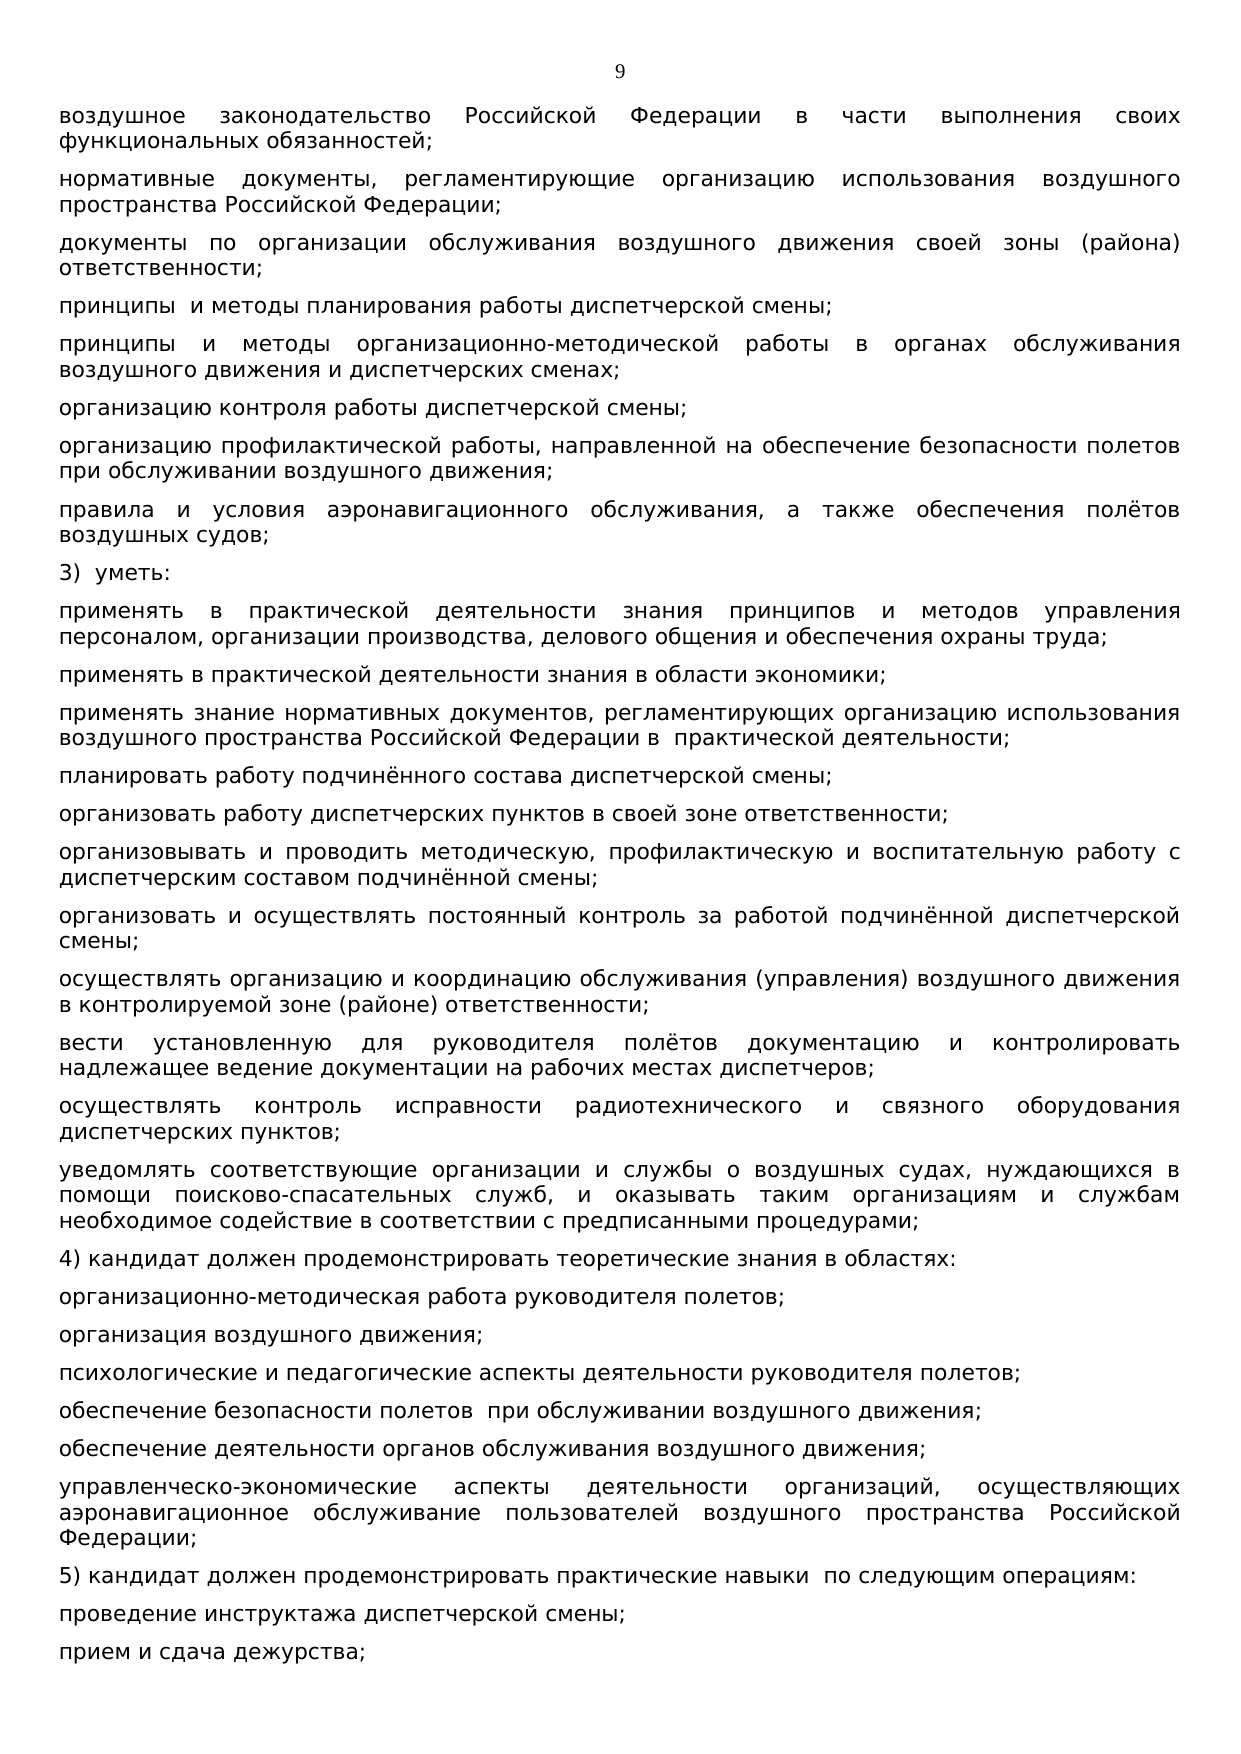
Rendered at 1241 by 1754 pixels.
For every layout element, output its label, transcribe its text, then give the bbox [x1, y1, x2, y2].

text применять в практической деятельности знания принципов и методов управления персоналом, организации производства, делового общения и обеспечения охраны труда; [58, 598, 1182, 649]
text проведение инструктажа диспетчерской смены; [58, 1601, 1182, 1627]
text 5) кандидат должен продемонстрировать практические навыки по следующим операциям: [58, 1563, 1182, 1589]
text документы по организации обслуживания воздушного движения своей зоны (района) ответственности; [58, 230, 1182, 281]
text нормативные документы, регламентирующие организацию использования воздушного пространства Российской Федерации; [58, 166, 1182, 217]
text планировать работу подчинённого состава диспетчерской смены; [58, 763, 1182, 789]
text психологические и педагогические аспекты деятельности руководителя полетов; [58, 1360, 1182, 1386]
text 4) кандидат должен продемонстрировать теоретические знания в областях: [58, 1246, 1182, 1272]
text вести установленную для руководителя полётов документацию и контролировать надлежащее ведение документации на рабочих местах диспетчеров; [58, 1030, 1182, 1081]
text организовать работу диспетчерских пунктов в своей зоне ответственности; [58, 801, 1182, 827]
text воздушное законодательство Российской Федерации в части выполнения своих функциональных обязанностей; [58, 103, 1182, 154]
text обеспечение деятельности органов обслуживания воздушного движения; [58, 1436, 1182, 1462]
text правила и условия аэронавигационного обслуживания, а также обеспечения полётов воздушных судов; [58, 497, 1182, 548]
text уведомлять соответствующие организации и службы о воздушных судах, нуждающихся в помощи поисково-спасательных служб, и оказывать таким организациям и службам необходимое содействие в соответствии с предписанными процедурами; [58, 1157, 1182, 1234]
text обеспечение безопасности полетов при обслуживании воздушного движения; [58, 1398, 1182, 1424]
text принципы и методы планирования работы диспетчерской смены; [58, 293, 1182, 319]
text организацию контроля работы диспетчерской смены; [58, 395, 1182, 421]
text организация воздушного движения; [58, 1322, 1182, 1348]
text осуществлять организацию и координацию обслуживания (управления) воздушного движения в контролируемой зоне (районе) ответственности; [58, 966, 1182, 1017]
text организовывать и проводить методическую, профилактическую и воспитательную работу с диспетчерским составом подчинённой смены; [58, 839, 1182, 890]
text 3) уметь: [58, 560, 1182, 586]
text принципы и методы организационно-методической работы в органах обслуживания воздушного движения и диспетчерских сменах; [58, 332, 1182, 383]
text применять в практической деятельности знания в области экономики; [58, 662, 1182, 687]
text прием и сдача дежурства; [58, 1639, 1182, 1665]
text применять знание нормативных документов, регламентирующих организацию использования воздушного пространства Российской Федерации в практической деятельности; [58, 700, 1182, 751]
text осуществлять контроль исправности радиотехнического и связного оборудования диспетчерских пунктов; [58, 1093, 1182, 1144]
text организовать и осуществлять постоянный контроль за работой подчинённой диспетчерской смены; [58, 903, 1182, 954]
text управленческо-экономические аспекты деятельности организаций, осуществляющих аэронавигационное обслуживание пользователей воздушного пространства Российской Федерации; [58, 1474, 1182, 1551]
text организацию профилактической работы, направленной на обеспечение безопасности полетов при обслуживании воздушного движения; [58, 433, 1182, 484]
text организационно-методическая работа руководителя полетов; [58, 1284, 1182, 1310]
